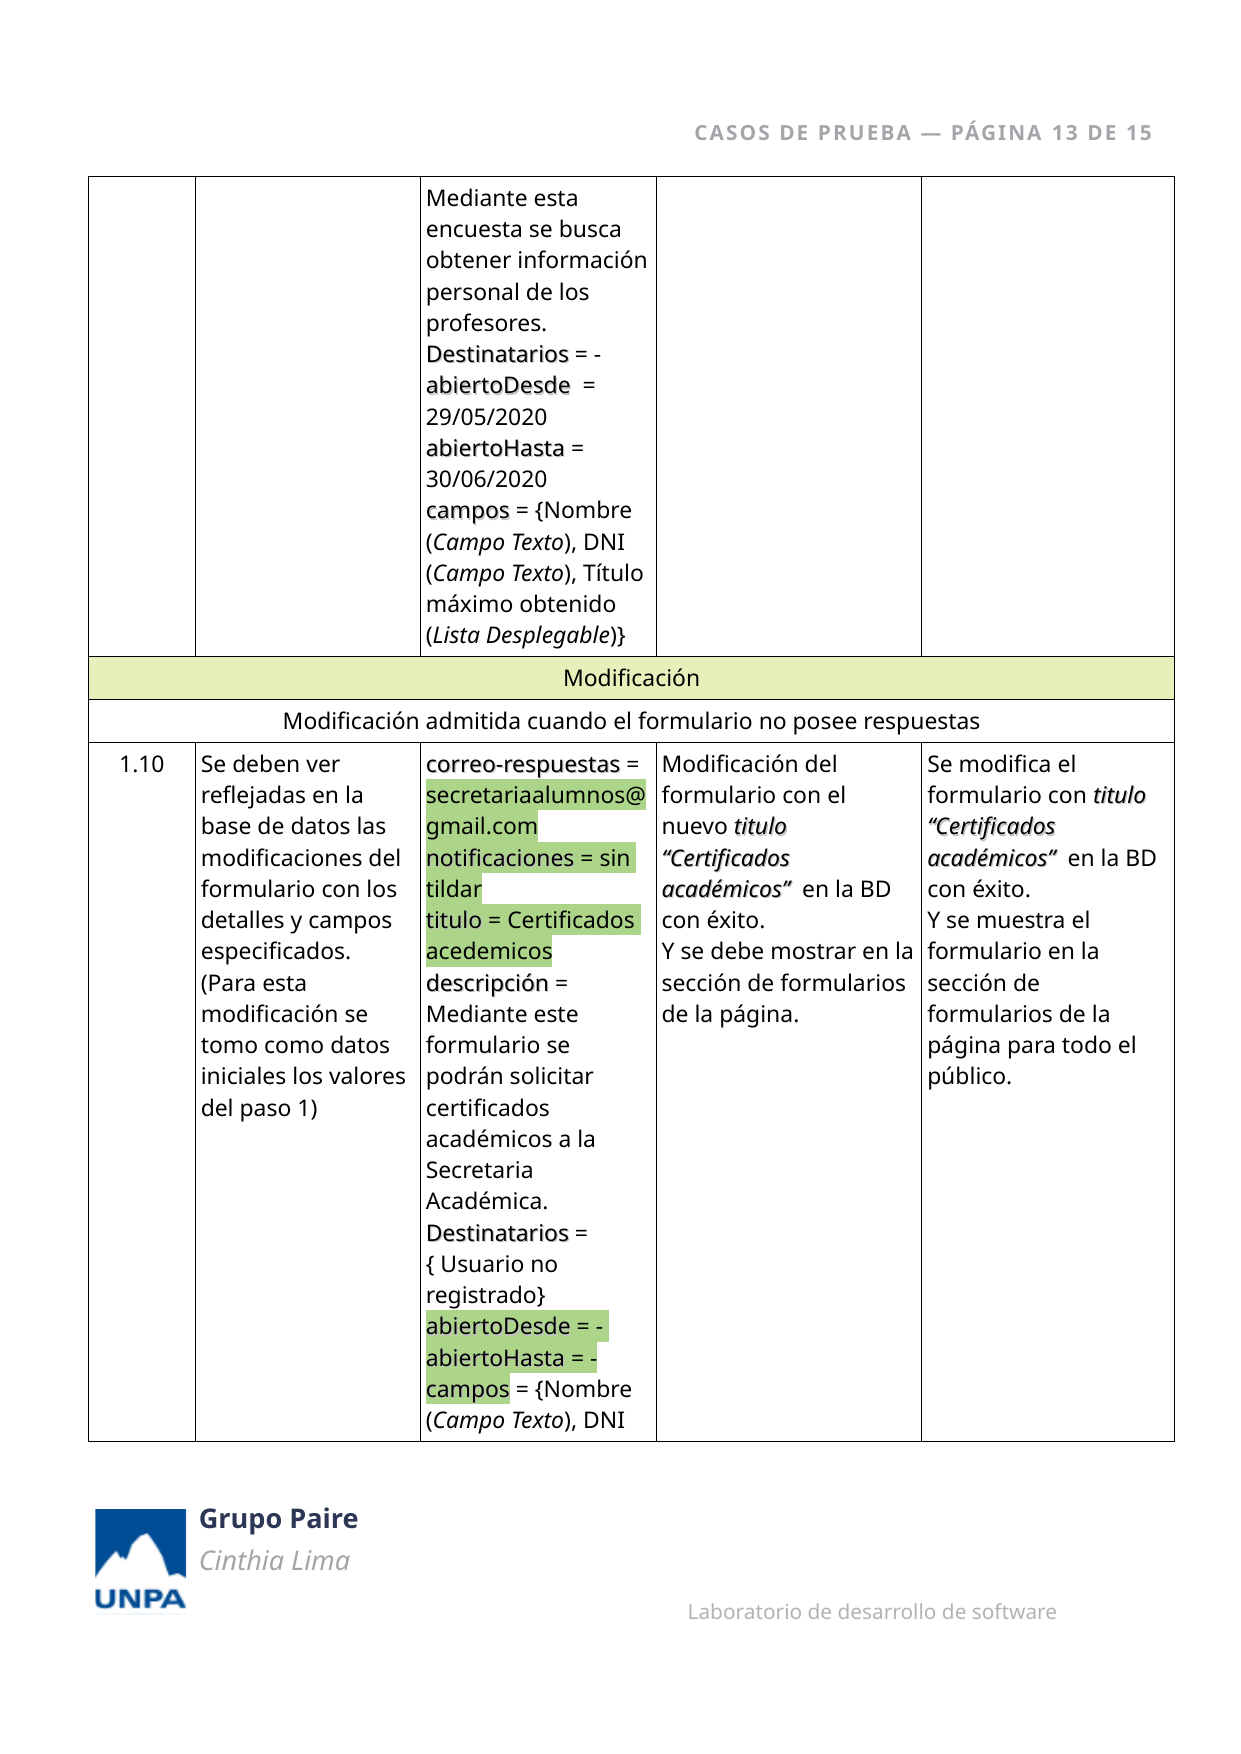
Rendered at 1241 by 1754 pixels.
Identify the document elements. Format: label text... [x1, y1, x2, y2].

picture [95, 1509, 187, 1615]
table_cell Modificación admitida cuando el formulario no posee respuestas [89, 700, 1174, 742]
table_cell Se deben ver reflejadas en la base de datos las modificaciones del formulario con los detalles y campos especificados. (Para esta modificación se tomo como datos iniciales los valores del paso 1) [196, 743, 420, 1441]
table_cell Modificación del formulario con el nuevo titulo “Certificados académicos” en la BD con éxito. Y se debe mostrar en la sección de formularios de la página. [657, 743, 921, 1441]
table_cell [922, 177, 1174, 656]
table_cell Modificación [89, 657, 1174, 699]
table_cell Se modifica el formulario con titulo “Certificados académicos” en la BD con éxito. Y se muestra el formulario en la sección de formularios de la página para todo el público. [922, 743, 1174, 1441]
table_cell [196, 177, 420, 656]
table_cell correo-respuestas = secretariaalumnos@gmail.com notificaciones = sin tildar titulo = Certificados acedemicos descripción = Mediante este formulario se podrán solicitar certificados académicos a la Secretaria Académica. Destinatarios = { Usuario no registrado} abiertoDesde = - abiertoHasta = - campos = {Nombre (Campo Texto), DNI [421, 743, 656, 1441]
table_cell [657, 177, 921, 656]
table_cell 1.10 [89, 743, 195, 1441]
table_cell [89, 177, 195, 656]
table_cell Mediante esta encuesta se busca obtener información personal de los profesores. Destinatarios = - abiertoDesde = 29/05/2020 abiertoHasta = 30/06/2020 campos = {Nombre (Campo Texto), DNI (Campo Texto), Título máximo obtenido (Lista Desplegable)} [421, 177, 656, 656]
